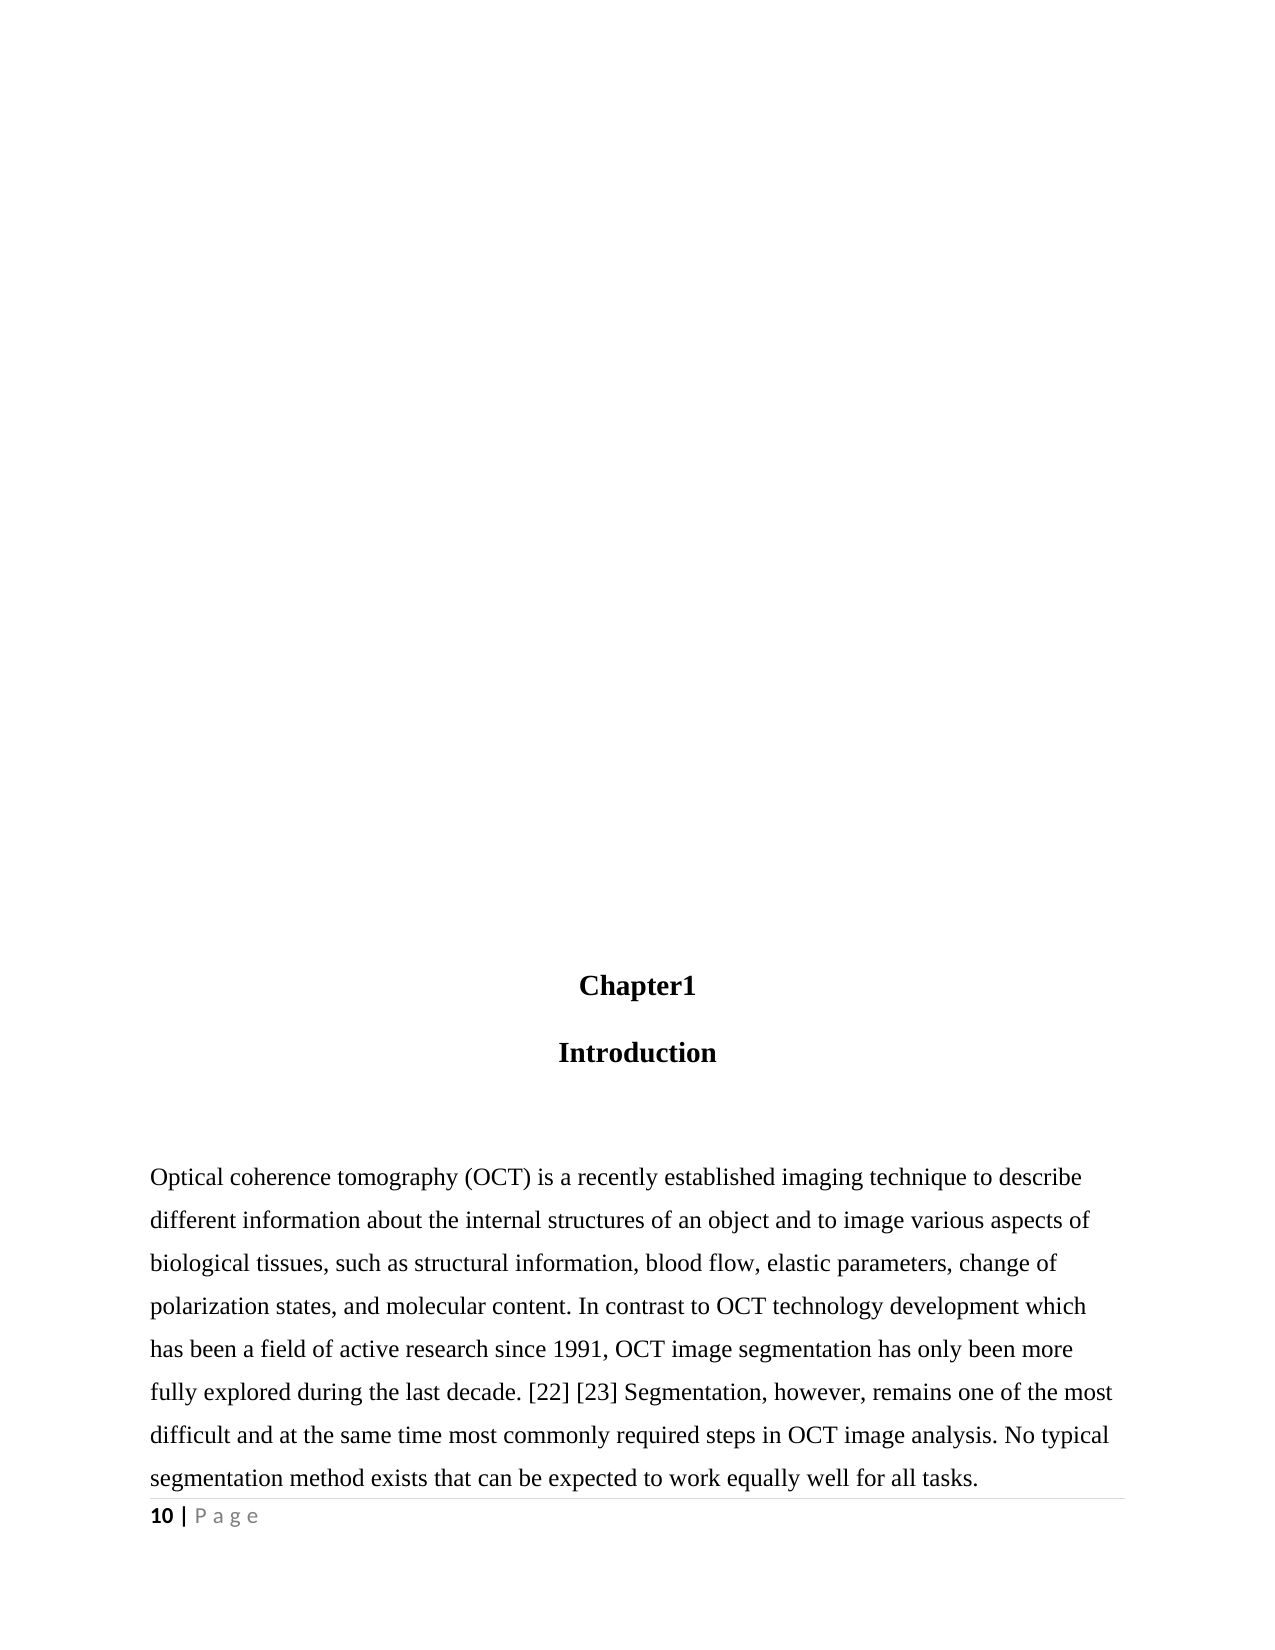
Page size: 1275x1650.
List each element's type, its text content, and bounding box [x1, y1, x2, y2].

text Introduction [150, 1035, 1125, 1068]
text Optical coherence tomography (OCT) is a recently established imaging technique to describe different information about the internal structures of an object and to image various aspects of biological tissues, such as structural information, blood flow, elastic parameters, change of polarization states, and molecular content. In contrast to OCT technology development which has been a field of active research since 1991, OCT image segmentation has only been more fully explored during the last decade. [22] [23] Segmentation, however, remains one of the most difficult and at the same time most commonly required steps in OCT image analysis. No typical segmentation method exists that can be expected to work equally well for all tasks. [150, 1162, 1125, 1492]
text Chapter1 [150, 968, 1125, 1001]
